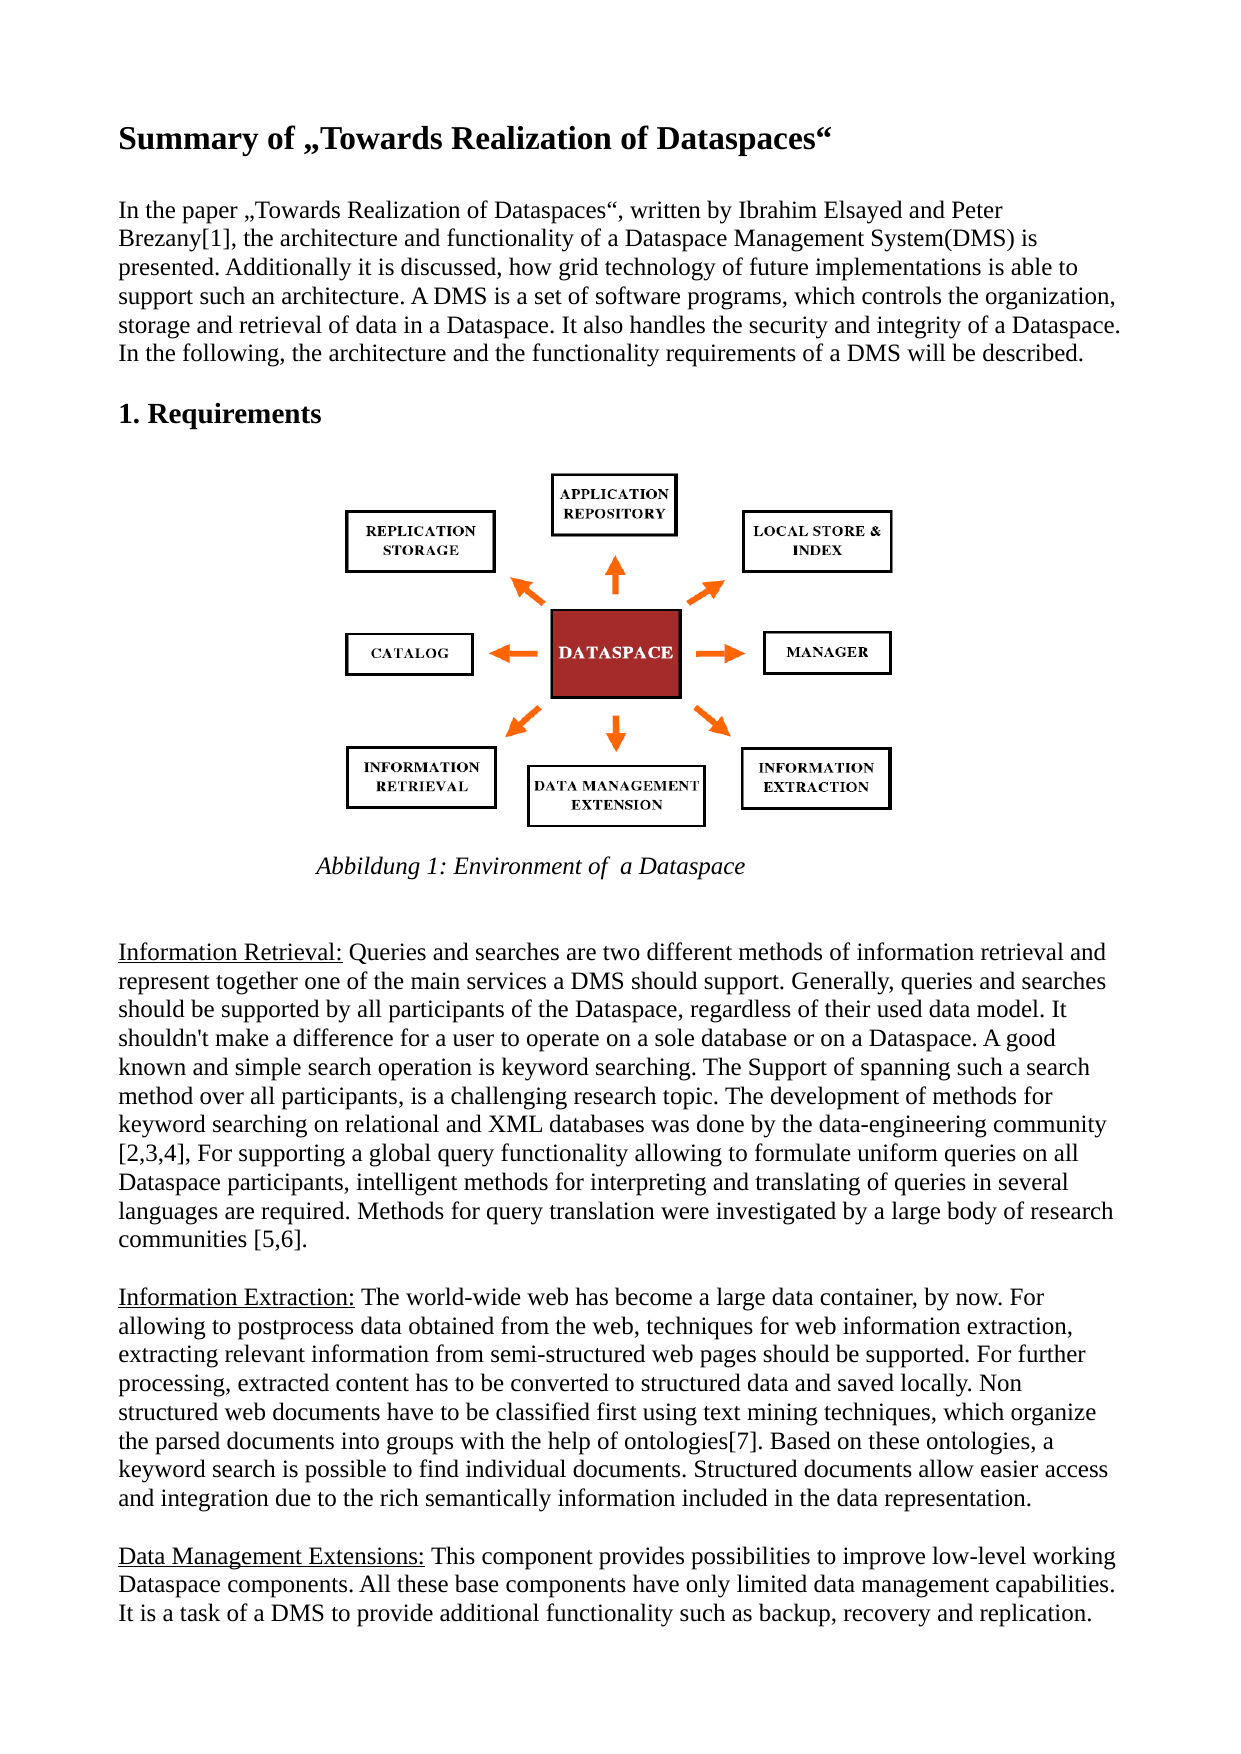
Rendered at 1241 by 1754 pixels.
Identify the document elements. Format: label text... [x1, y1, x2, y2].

text 1. Requirements [118, 396, 1122, 429]
text Information Retrieval: Queries and searches are two different methods of information retrieval and represent together one of the main services a DMS should support. Generally, queries and searches should be supported by all participants of the Dataspace, regardless of their used data model. It shouldn't make a difference for a user to operate on a sole database or on a Dataspace. A good known and simple search operation is keyword searching. The Support of spanning such a search method over all participants, is a challenging research topic. The development of methods for keyword searching on relational and XML databases was done by the data-engineering community [2,3,4], For supporting a global query functionality allowing to formulate uniform queries on all Dataspace participants, intelligent methods for interpreting and translating of queries in several languages are required. Methods for query translation were investigated by a large body of research communities [5,6]. [118, 937, 1122, 1253]
text Information Extraction: The world-wide web has become a large data container, by now. For allowing to postprocess data obtained from the web, techniques for web information extraction, extracting relevant information from semi-structured web pages should be supported. For further processing, extracted content has to be converted to structured data and saved locally. Non structured web documents have to be classified first using text mining techniques, which organize the parsed documents into groups with the help of ontologies[7]. Based on these ontologies, a keyword search is possible to find individual documents. Structured documents allow easier access and integration due to the rich semantically information included in the data representation. [118, 1282, 1122, 1512]
text Summary of „Towards Realization of Dataspaces“ [118, 118, 1122, 156]
picture [316, 458, 925, 851]
text In the paper „Towards Realization of Dataspaces“, written by Ibrahim Elsayed and Peter Brezany[1], the architecture and functionality of a Dataspace Management System(DMS) is presented. Additionally it is discussed, how grid technology of future implementations is able to support such an architecture. A DMS is a set of software programs, which controls the organization, storage and retrieval of data in a Dataspace. It also handles the security and integrity of a Dataspace. [118, 195, 1122, 338]
text In the following, the architecture and the functionality requirements of a DMS will be described. [118, 338, 1122, 367]
text Data Management Extensions: This component provides possibilities to improve low-level working Dataspace components. All these base components have only limited data management capabilities. It is a task of a DMS to provide additional functionality such as backup, recovery and replication. [118, 1541, 1122, 1627]
text Abbildung 1: Environment of a Dataspace [316, 851, 924, 879]
